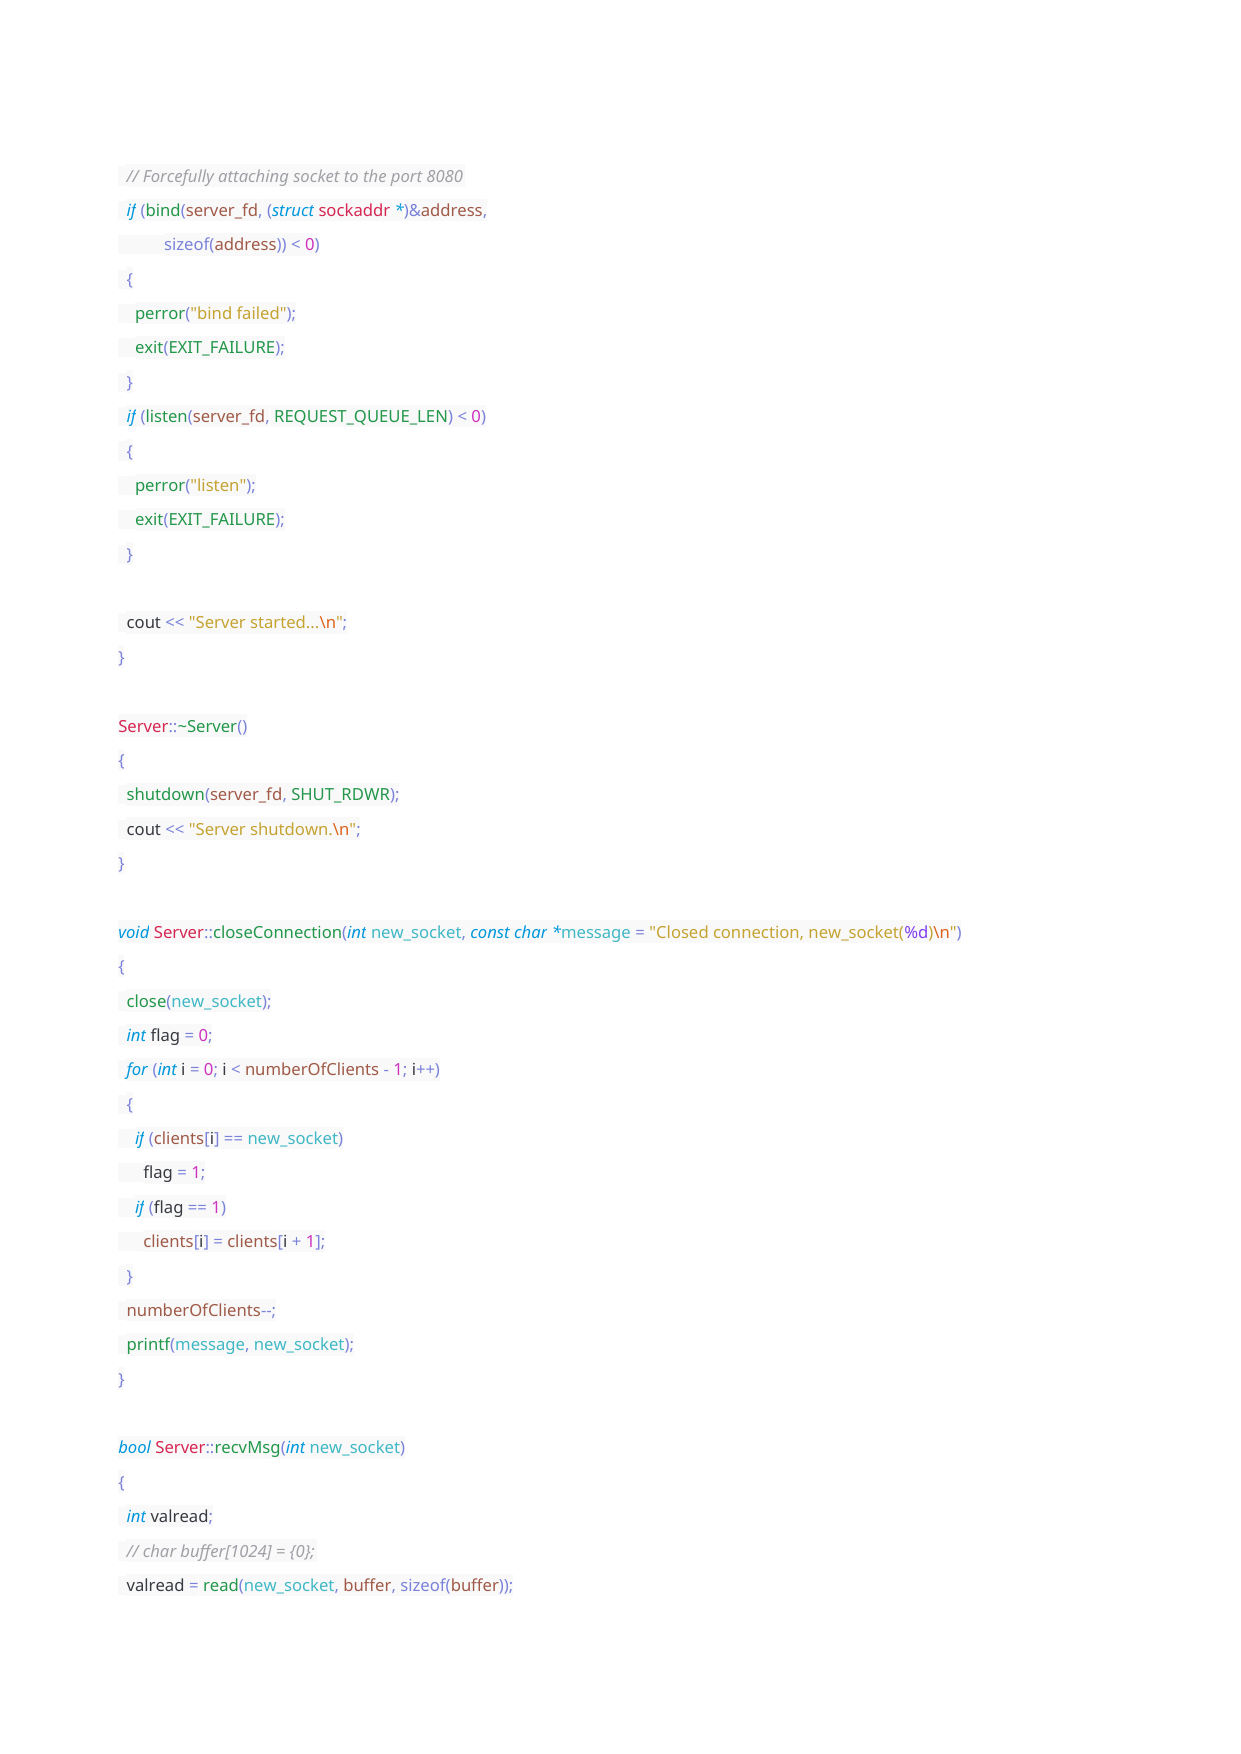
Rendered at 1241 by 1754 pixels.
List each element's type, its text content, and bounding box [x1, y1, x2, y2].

text if (bind(server_fd, (struct sockaddr *)&address, [118, 187, 1122, 221]
text close(new_socket); [118, 977, 1122, 1012]
text { [118, 737, 1122, 771]
text perror("bind failed"); [118, 290, 1122, 324]
text // Forcefully attaching socket to the port 8080 [118, 152, 1122, 187]
text Server::~Server() [118, 702, 1122, 737]
text exit(EXIT_FAILURE); [118, 324, 1122, 359]
text numberOfClients--; [118, 1287, 1122, 1321]
text flag = 1; [118, 1149, 1122, 1184]
text { [118, 256, 1122, 290]
text perror("listen"); [118, 462, 1122, 496]
text sizeof(address)) < 0) [118, 221, 1122, 256]
text clients[i] = clients[i + 1]; [118, 1218, 1122, 1252]
text { [118, 943, 1122, 977]
text } [118, 840, 1122, 874]
text } [118, 634, 1122, 668]
text cout << "Server started...\n"; [118, 599, 1122, 634]
text } [118, 1356, 1122, 1390]
text cout << "Server shutdown.\n"; [118, 806, 1122, 840]
text int valread; [118, 1493, 1122, 1527]
text if (flag == 1) [118, 1184, 1122, 1218]
text } [118, 359, 1122, 393]
text { [118, 427, 1122, 462]
text int flag = 0; [118, 1012, 1122, 1046]
text valread = read(new_socket, buffer, sizeof(buffer)); [118, 1562, 1122, 1596]
text if (clients[i] == new_socket) [118, 1115, 1122, 1149]
text exit(EXIT_FAILURE); [118, 496, 1122, 531]
text } [118, 1252, 1122, 1287]
text { [118, 1459, 1122, 1493]
text void Server::closeConnection(int new_socket, const char *message = "Closed connection, new_socket(%d)\n") [118, 909, 1122, 943]
text } [118, 531, 1122, 565]
text bool Server::recvMsg(int new_socket) [118, 1424, 1122, 1459]
text for (int i = 0; i < numberOfClients - 1; i++) [118, 1046, 1122, 1081]
text { [118, 1081, 1122, 1115]
text // char buffer[1024] = {0}; [118, 1527, 1122, 1562]
text if (listen(server_fd, REQUEST_QUEUE_LEN) < 0) [118, 393, 1122, 427]
text shutdown(server_fd, SHUT_RDWR); [118, 771, 1122, 806]
text printf(message, new_socket); [118, 1321, 1122, 1356]
